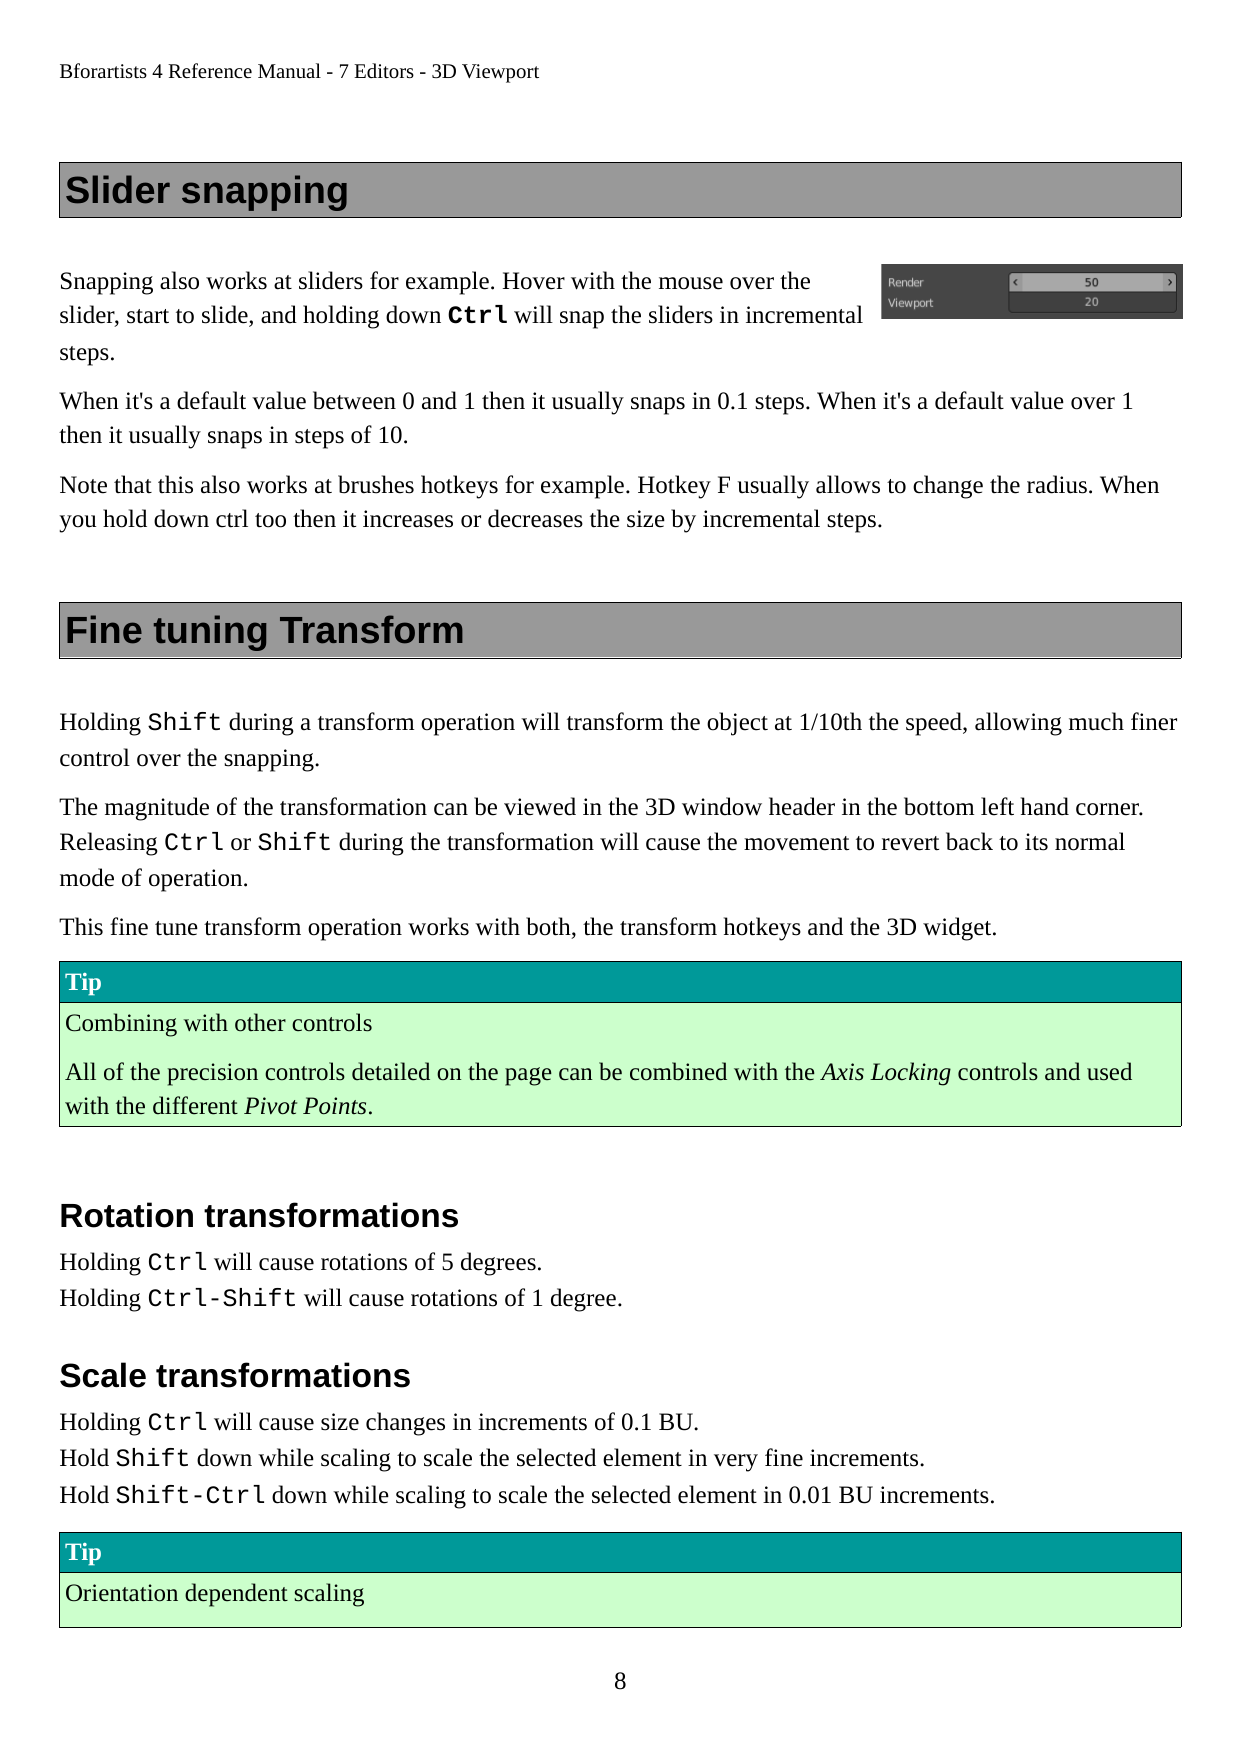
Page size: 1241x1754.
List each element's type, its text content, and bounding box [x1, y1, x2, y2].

text Snapping also works at sliders for example. Hover with the mouse over the slider, start to slide, and holding down Ctrl will snap the sliders in incremental steps. [59, 266, 1181, 366]
subtitle Rotation transformations [59, 1196, 1181, 1234]
text The magnitude of the transformation can be viewed in the 3D window header in the bottom left hand corner. Releasing Ctrl or Shift during the transformation will cause the movement to revert back to its normal mode of operation. [59, 792, 1181, 892]
picture [881, 264, 1183, 319]
table_header Fine tuning Transform [60, 603, 1181, 657]
text This fine tune transform operation works with both, the transform hotkeys and the 3D widget. [59, 912, 1181, 941]
subtitle Scale transformations [59, 1356, 1181, 1394]
text Note that this also works at brushes hotkeys for example. Hotkey F usually allows to change the radius. When you hold down ctrl too then it increases or decreases the size by incremental steps. [59, 470, 1181, 533]
text Holding Shift during a transform operation will transform the object at 1/10th the speed, allowing much finer control over the snapping. [59, 707, 1181, 772]
text When it's a default value between 0 and 1 then it usually snaps in 0.1 steps. When it's a default value over 1 then it usually snaps in steps of 10. [59, 386, 1181, 449]
table_header Tip [60, 962, 1181, 1002]
table_cell Orientation dependent scaling [60, 1573, 1181, 1627]
table_header Tip [60, 1533, 1181, 1572]
text Holding Ctrl will cause size changes in increments of 0.1 BU. Hold Shift down while scaling to scale the selected element in very fine increments. Hold Shift-Ctrl down while scaling to scale the selected element in 0.01 BU increments. [59, 1407, 1181, 1511]
table_cell Combining with other controls All of the precision controls detailed on the page can be combined with the Axis Locking controls and used with the different Pivot Points. [60, 1003, 1181, 1126]
text Holding Ctrl will cause rotations of 5 degrees. Holding Ctrl-Shift will cause rotations of 1 degree. [59, 1247, 1181, 1314]
table_header Slider snapping [60, 163, 1181, 217]
